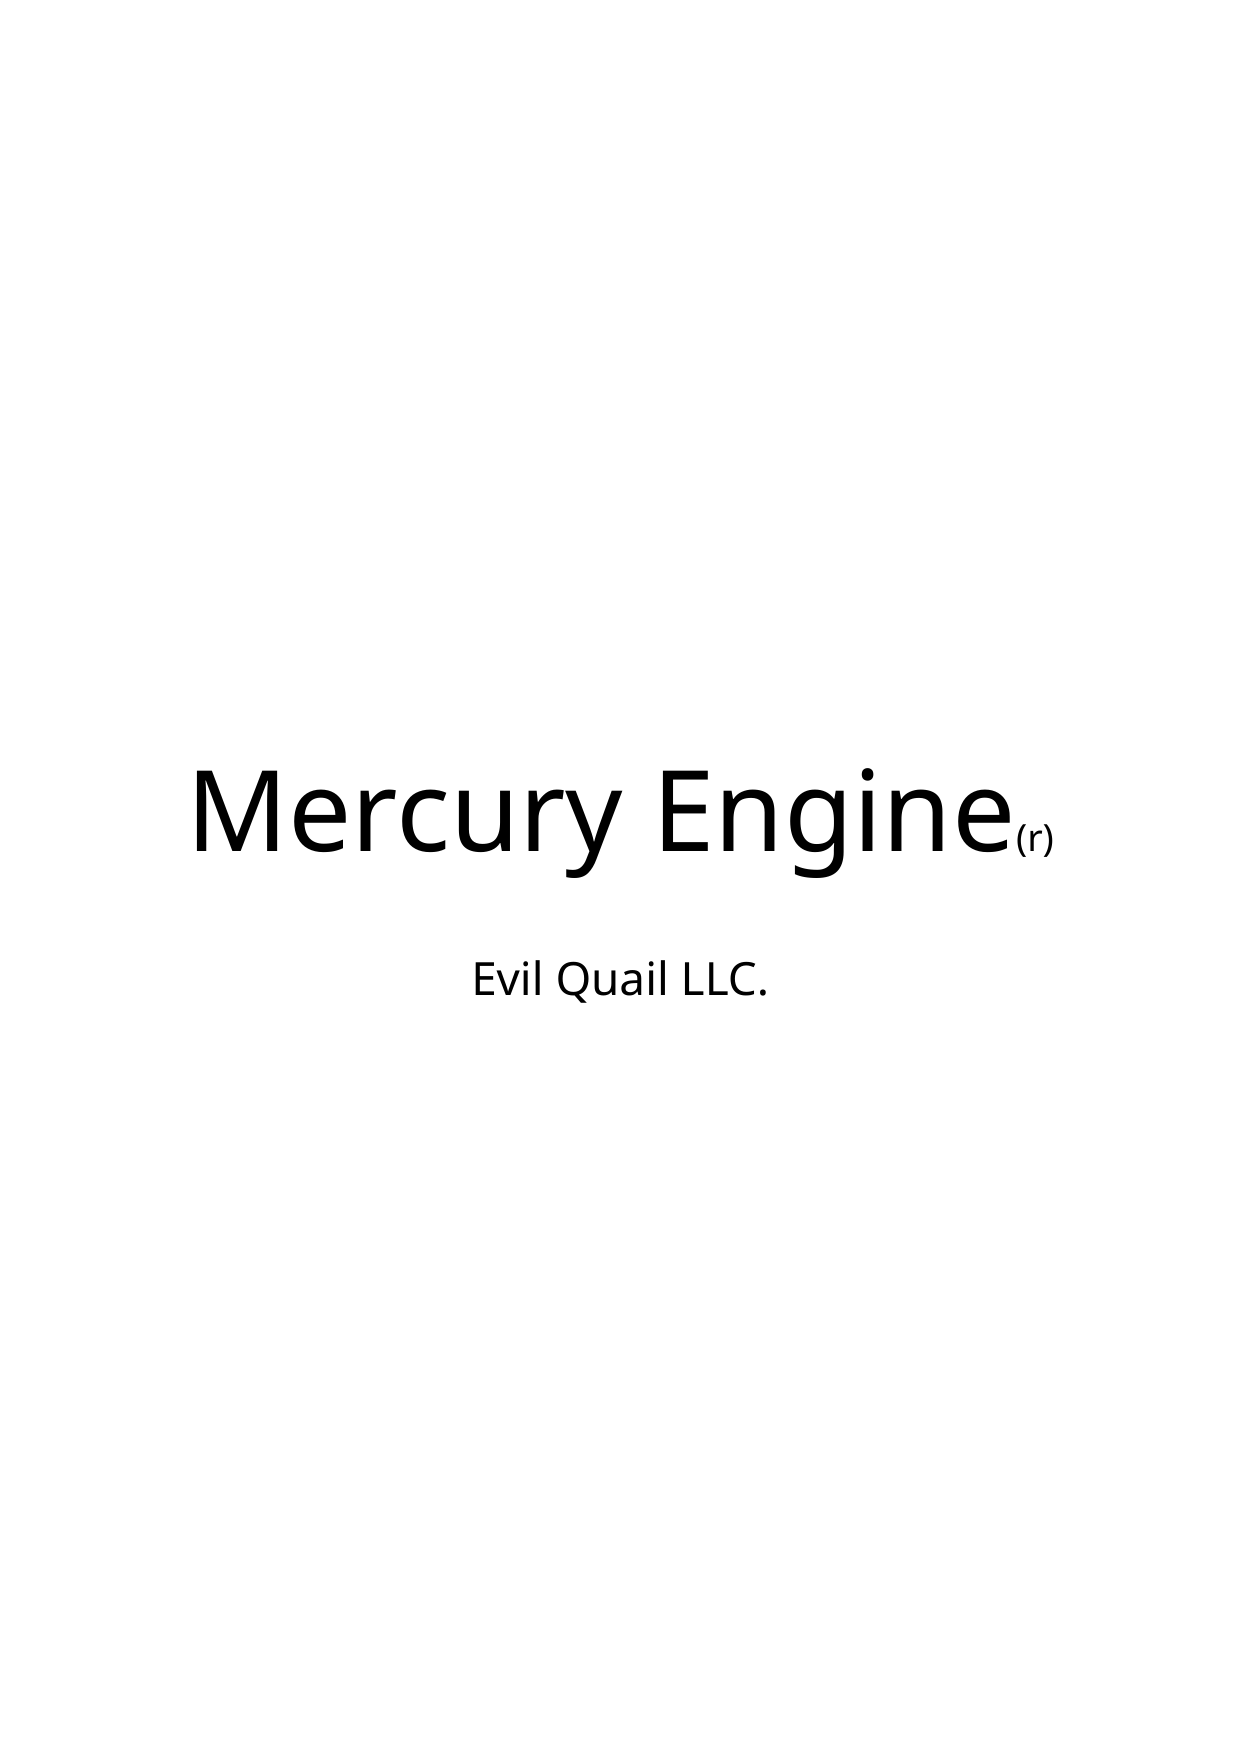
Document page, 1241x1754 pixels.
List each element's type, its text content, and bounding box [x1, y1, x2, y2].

text Evil Quail LLC. [118, 947, 1122, 1009]
text Mercury Engine(r) [118, 731, 1122, 884]
